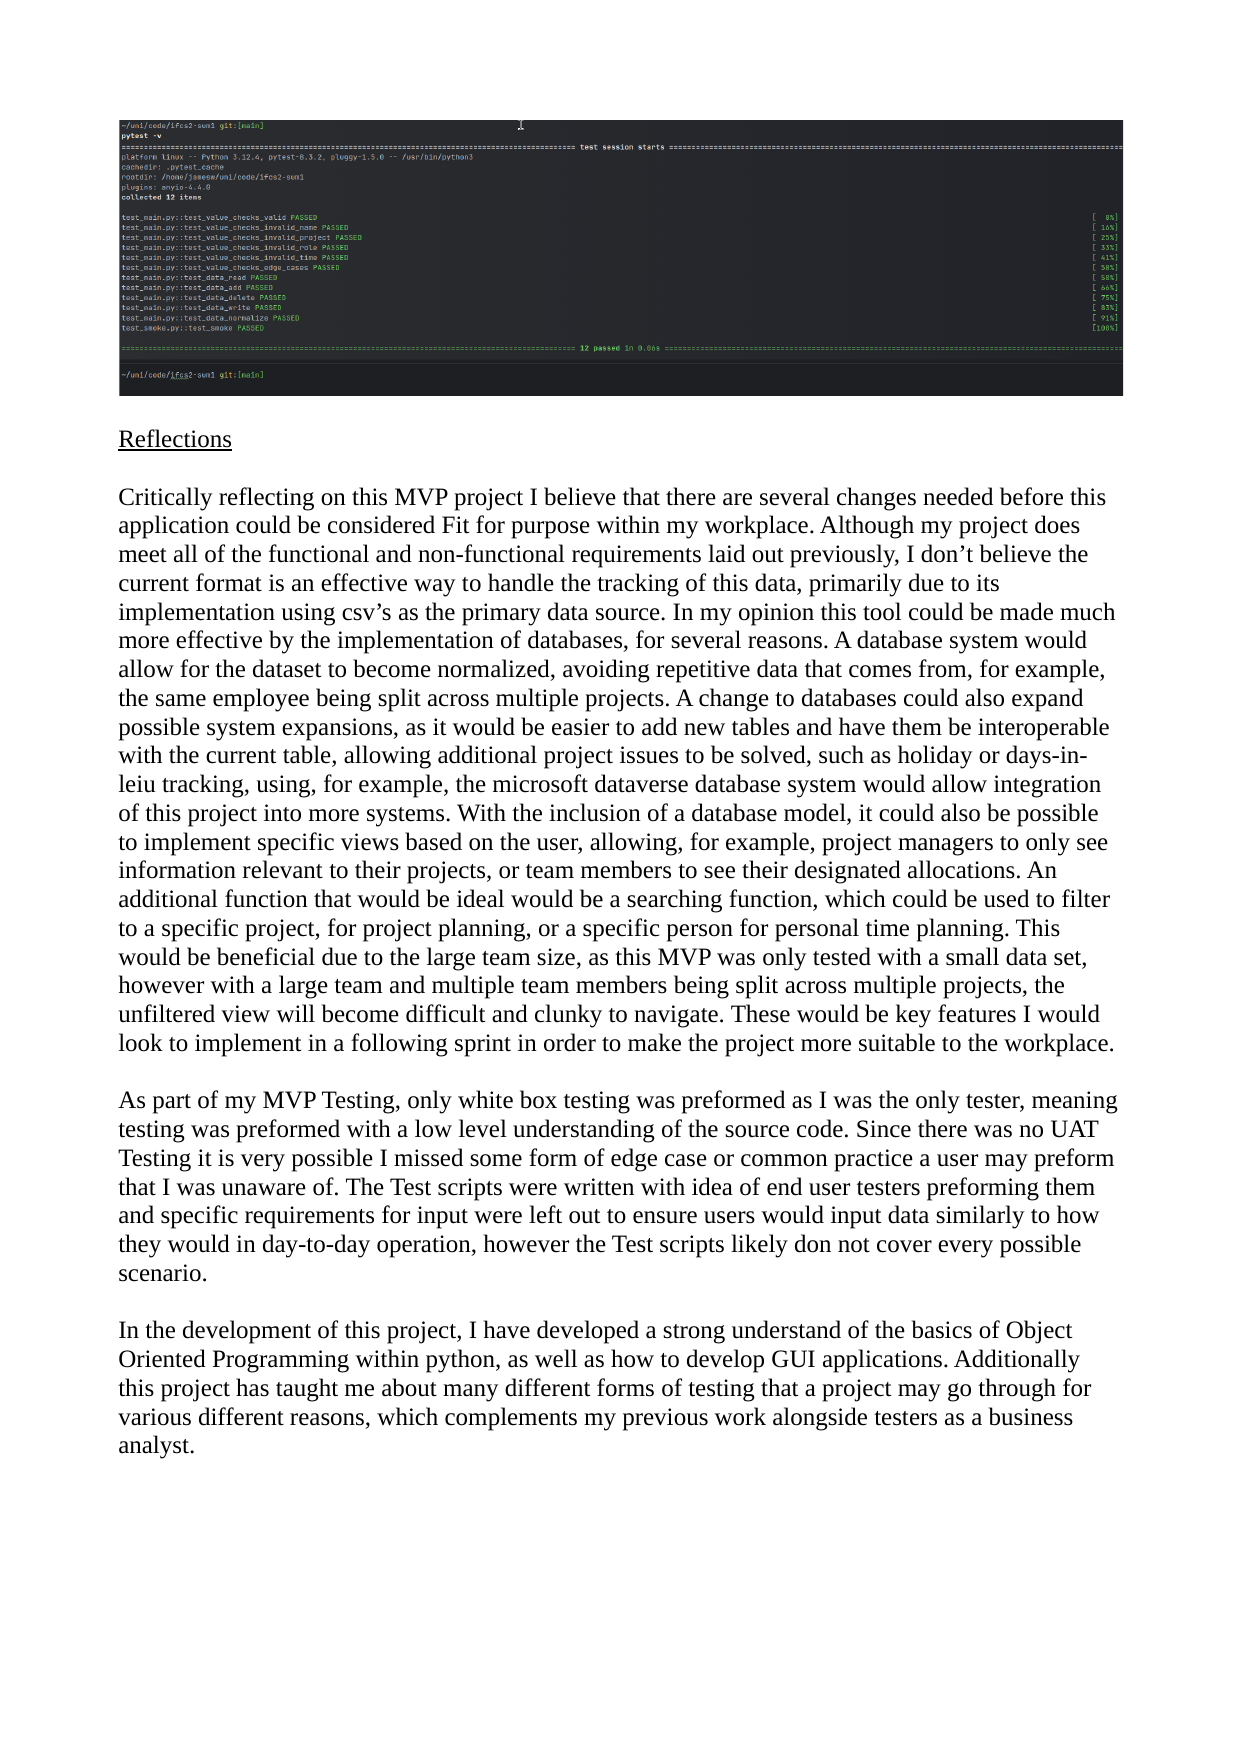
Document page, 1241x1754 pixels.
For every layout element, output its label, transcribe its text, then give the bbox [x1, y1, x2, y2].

text Reflections [118, 424, 1122, 453]
text In the development of this project, I have developed a strong understand of the basics of Object Oriented Programming within python, as well as how to develop GUI applications. Additionally this project has taught me about many different forms of testing that a project may go through for various different reasons, which complements my previous work alongside testers as a business analyst. [118, 1316, 1122, 1459]
picture [119, 120, 1124, 396]
text Critically reflecting on this MVP project I believe that there are several changes needed before this application could be considered Fit for purpose within my workplace. Although my project does meet all of the functional and non-functional requirements laid out previously, I don’t believe the current format is an effective way to handle the tracking of this data, primarily due to its implementation using csv’s as the primary data source. In my opinion this tool could be made much more effective by the implementation of databases, for several reasons. A database system would allow for the dataset to become normalized, avoiding repetitive data that comes from, for example, the same employee being split across multiple projects. A change to databases could also expand possible system expansions, as it would be easier to add new tables and have them be interoperable with the current table, allowing additional project issues to be solved, such as holiday or days-in-leiu tracking, using, for example, the microsoft dataverse database system would allow integration of this project into more systems. With the inclusion of a database model, it could also be possible to implement specific views based on the user, allowing, for example, project managers to only see information relevant to their projects, or team members to see their designated allocations. An additional function that would be ideal would be a searching function, which could be used to filter to a specific project, for project planning, or a specific person for personal time planning. This would be beneficial due to the large team size, as this MVP was only tested with a small data set, however with a large team and multiple team members being split across multiple projects, the unfiltered view will become difficult and clunky to navigate. These would be key features I would look to implement in a following sprint in order to make the project more suitable to the workplace. [118, 482, 1122, 1057]
text As part of my MVP Testing, only white box testing was preformed as I was the only tester, meaning testing was preformed with a low level understanding of the source code. Since there was no UAT Testing it is very possible I missed some form of edge case or common practice a user may preform that I was unaware of. The Test scripts were written with idea of end user testers preforming them and specific requirements for input were left out to ensure users would input data similarly to how they would in day-to-day operation, however the Test scripts likely don not cover every possible scenario. [118, 1086, 1122, 1287]
